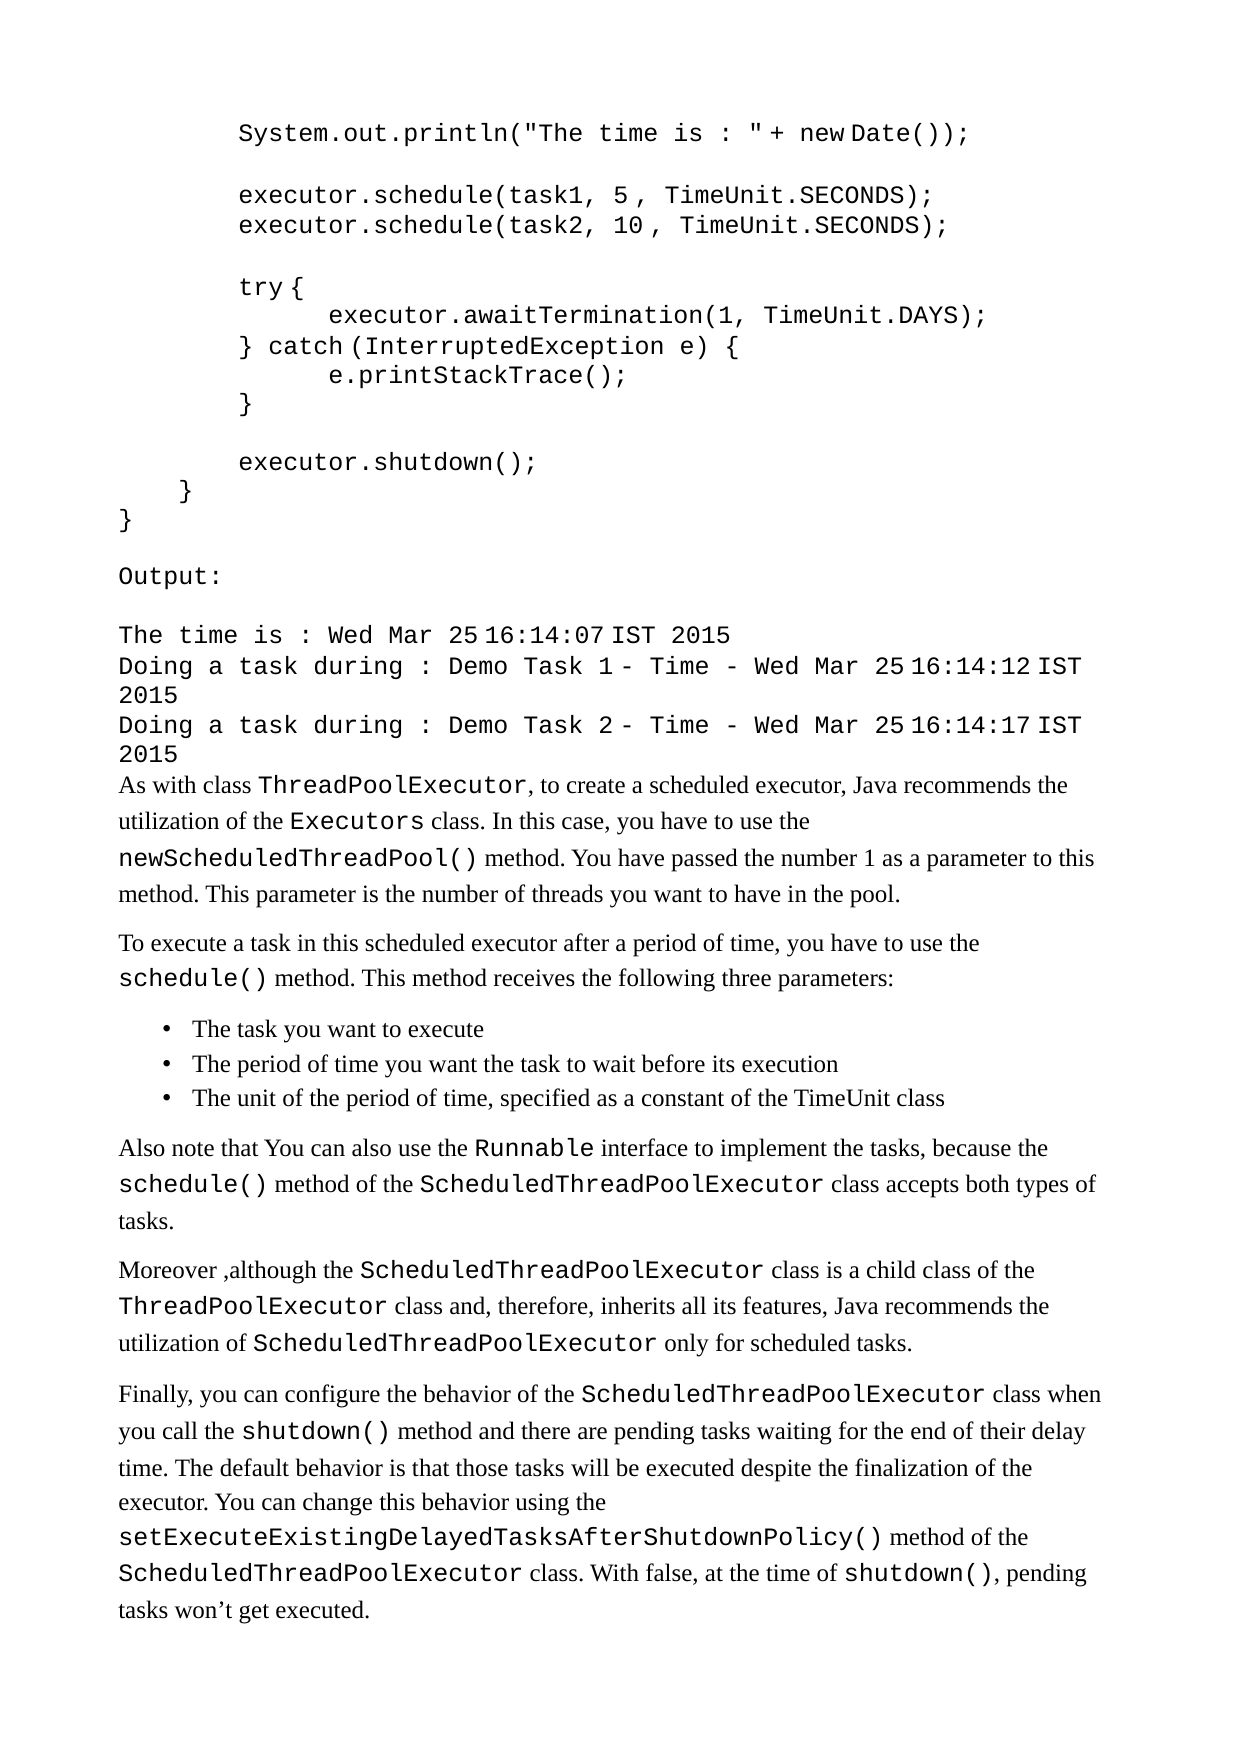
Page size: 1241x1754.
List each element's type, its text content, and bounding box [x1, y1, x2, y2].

text Moreover ,although the ScheduledThreadPoolExecutor class is a child class of the ThreadPoolExecutor class and, therefore, inherits all its features, Java recommends the utilization of ScheduledThreadPoolExecutor only for scheduled tasks. [118, 1255, 1122, 1359]
text Finally, you can configure the behavior of the ScheduledThreadPoolExecutor class when you call the shutdown() method and there are pending tasks waiting for the end of their delay time. The default behavior is that those tasks will be executed despite the finalization of the executor. You can change this behavior using the setExecuteExistingDelayedTasksAfterShutdownPolicy() method of the ScheduledThreadPoolExecutor class. With false, at the time of shutdown(), pending tasks won’t get executed. [118, 1379, 1122, 1623]
list The period of time you want the task to wait before its execution [162, 1049, 1122, 1078]
list The unit of the period of time, specified as a constant of the TimeUnit class [162, 1083, 1122, 1112]
list The task you want to execute [162, 1014, 1122, 1043]
text To execute a task in this scheduled executor after a period of time, you have to use the schedule() method. This method receives the following three parameters: [118, 928, 1122, 994]
table_header System.out.println("The time is : " + new Date()); executor.schedule(task1, 5 , TimeUnit.SECONDS); executor.schedule(task2, 10 , TimeUnit.SECONDS); try { executor.awaitTermination(1, TimeUnit.DAYS); } catch (InterruptedException e) { e.printStackTrace(); } executor.shutdown(); } } Output: The time is : Wed Mar 25 16:14:07 IST 2015 Doing a task during : Demo Task 1 - Time - Wed Mar 25 16:14:12 IST 2015 Doing a task during : Demo Task 2 - Time - Wed Mar 25 16:14:17 IST 2015 [118, 118, 1122, 770]
text Also note that You can also use the Runnable interface to implement the tasks, because the schedule() method of the ScheduledThreadPoolExecutor class accepts both types of tasks. [118, 1133, 1122, 1234]
text As with class ThreadPoolExecutor, to create a scheduled executor, Java recommends the utilization of the Executors class. In this case, you have to use the newScheduledThreadPool() method. You have passed the number 1 as a parameter to this method. This parameter is the number of threads you want to have in the pool. [118, 770, 1122, 908]
